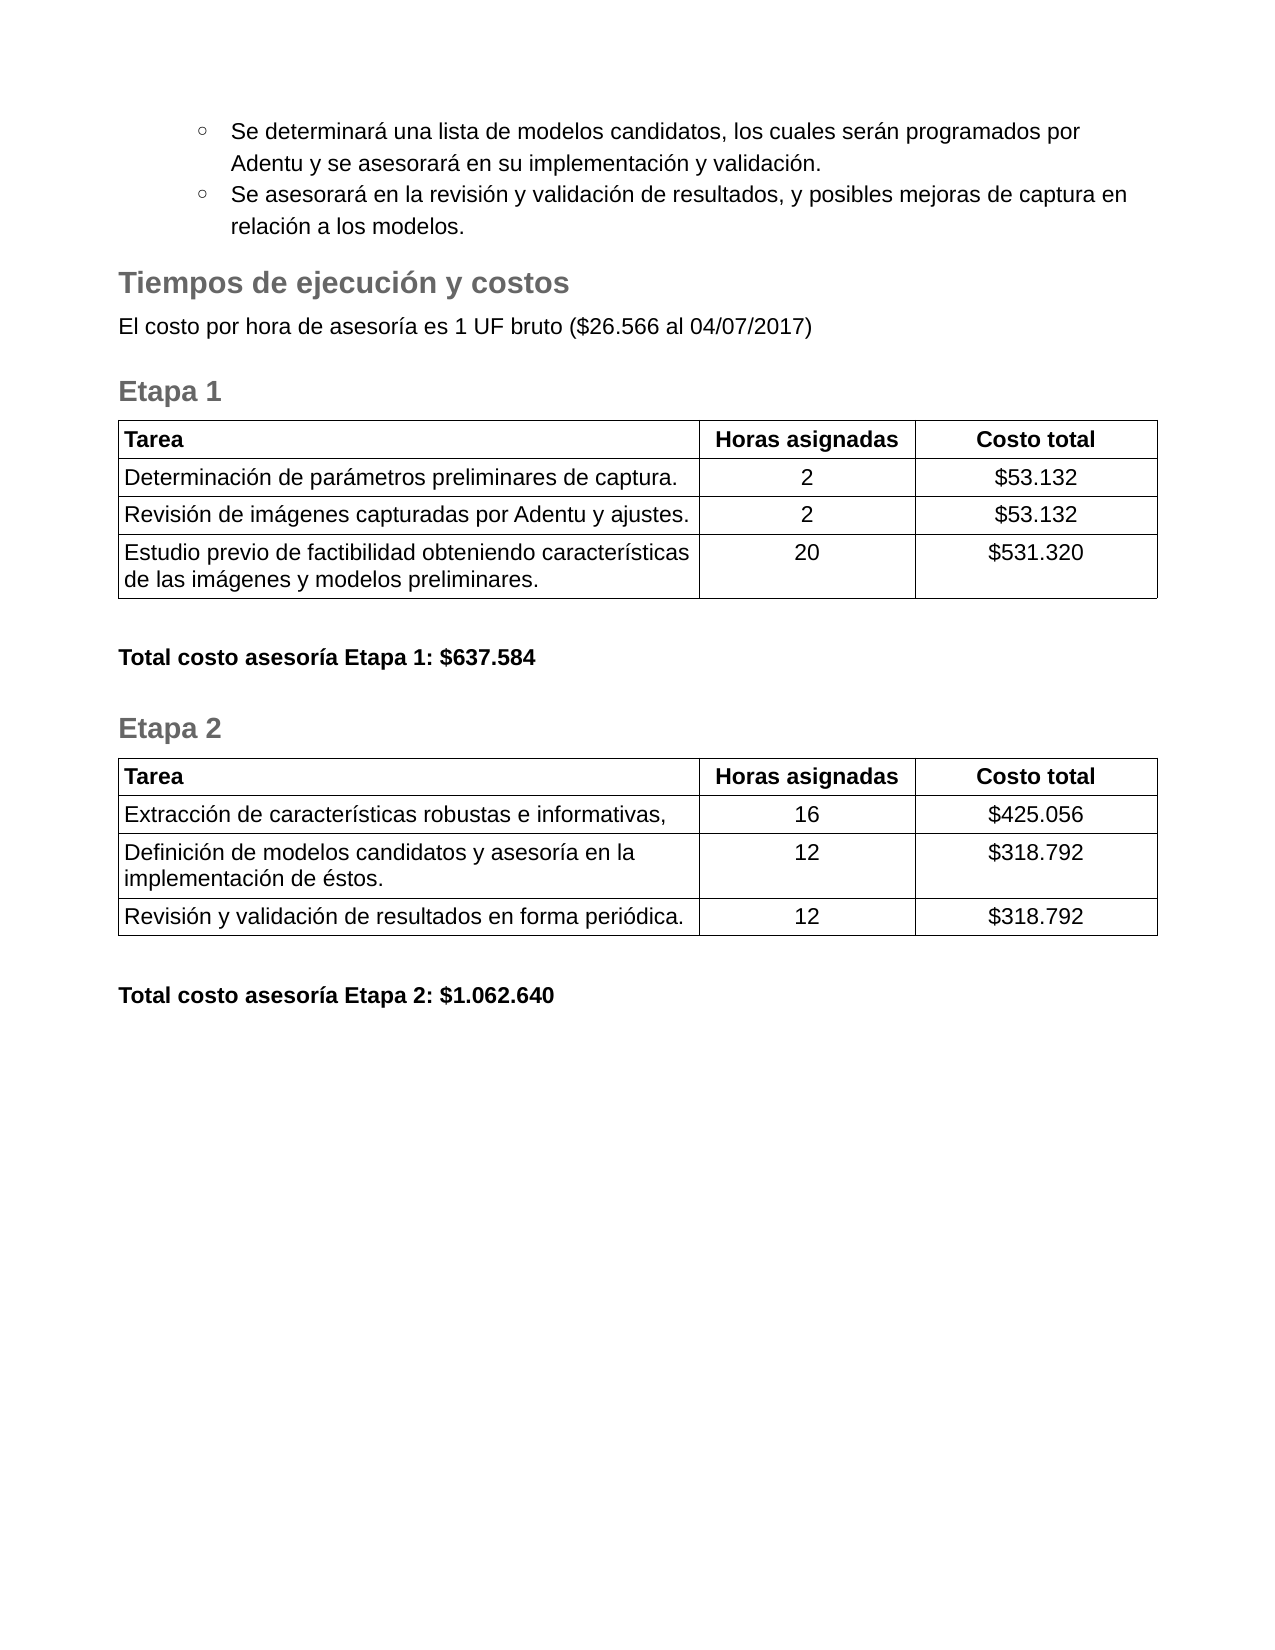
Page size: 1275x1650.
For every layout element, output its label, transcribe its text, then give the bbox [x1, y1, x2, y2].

table_cell $531.320 [916, 535, 1157, 598]
text Total costo asesoría Etapa 1: $637.584 [118, 644, 1157, 670]
subtitle Etapa 2 [118, 711, 1157, 745]
table_cell Revisión y validación de resultados en forma periódica. [119, 899, 699, 935]
table_header Costo total [916, 421, 1157, 458]
table_cell 12 [700, 834, 915, 897]
table_cell Estudio previo de factibilidad obteniendo características de las imágenes y modelos preliminares. [119, 535, 699, 598]
table_header Tarea [119, 759, 699, 795]
table_cell 2 [700, 459, 915, 496]
table_header Tarea [119, 421, 699, 458]
table_header Horas asignadas [700, 421, 915, 458]
table_cell $53.132 [916, 497, 1157, 533]
table_cell Extracción de características robustas e informativas, [119, 796, 699, 833]
table_cell $53.132 [916, 459, 1157, 496]
table_header Horas asignadas [700, 759, 915, 795]
subtitle Tiempos de ejecución y costos [118, 265, 1157, 301]
table_cell 2 [700, 497, 915, 533]
table_cell $318.792 [916, 834, 1157, 897]
table_cell Determinación de parámetros preliminares de captura. [119, 459, 699, 496]
table_cell Revisión de imágenes capturadas por Adentu y ajustes. [119, 497, 699, 533]
table_header Costo total [916, 759, 1157, 795]
table_cell 12 [700, 899, 915, 935]
text El costo por hora de asesoría es 1 UF bruto ($26.566 al 04/07/2017) [118, 313, 1157, 339]
table_cell $318.792 [916, 899, 1157, 935]
list Se asesorará en la revisión y validación de resultados, y posibles mejoras de captura en relación a los modelos. [193, 181, 1157, 239]
list Se determinará una lista de modelos candidatos, los cuales serán programados por Adentu y se asesorará en su implementación y validación. [193, 118, 1157, 176]
table_cell 20 [700, 535, 915, 598]
table_cell $425.056 [916, 796, 1157, 833]
table_cell Definición de modelos candidatos y asesoría en la implementación de éstos. [119, 834, 699, 897]
subtitle Etapa 1 [118, 374, 1157, 407]
table_cell 16 [700, 796, 915, 833]
text Total costo asesoría Etapa 2: $1.062.640 [118, 982, 1157, 1008]
